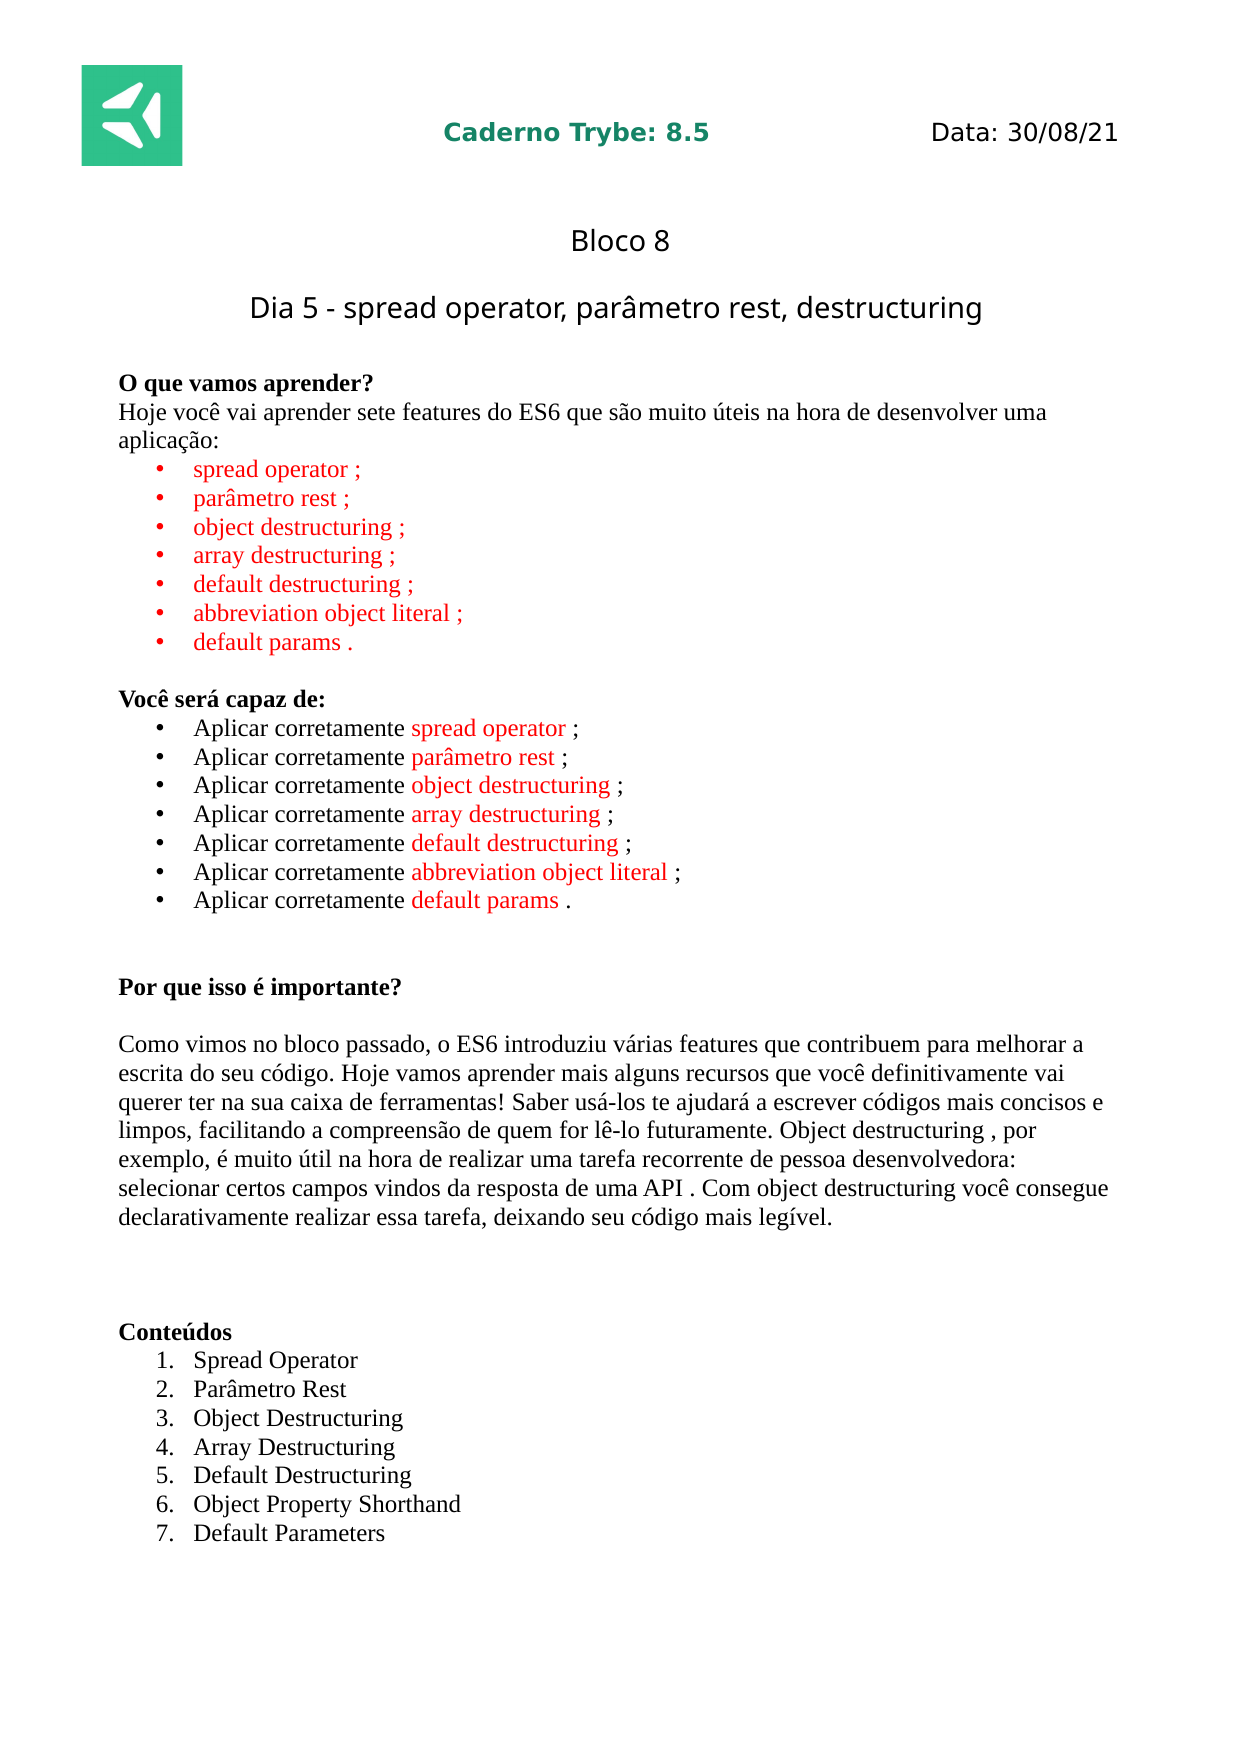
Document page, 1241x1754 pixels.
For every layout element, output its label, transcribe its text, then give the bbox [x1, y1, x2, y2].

list Default Parameters [156, 1518, 1122, 1547]
subtitle Dia 5 - spread operator, parâmetro rest, destructuring [118, 287, 1122, 327]
list Aplicar corretamente parâmetro rest ; [156, 742, 1122, 770]
text Como vimos no bloco passado, o ES6 introduziu várias features que contribuem para melhorar a escrita do seu código. Hoje vamos aprender mais alguns recursos que você definitivamente vai querer ter na sua caixa de ferramentas! Saber usá-los te ajudará a escrever códigos mais concisos e limpos, facilitando a compreensão de quem for lê-lo futuramente. Object destructuring , por exemplo, é muito útil na hora de realizar uma tarefa recorrente de pessoa desenvolvedora: selecionar certos campos vindos da resposta de uma API . Com object destructuring você consegue declarativamente realizar essa tarefa, deixando seu código mais legível. [118, 1029, 1122, 1230]
subtitle Bloco 8 [118, 220, 1122, 260]
list default destructuring ; [156, 569, 1122, 598]
text Você será capaz de: [118, 684, 1122, 713]
list Aplicar corretamente default params . [156, 885, 1122, 914]
list Aplicar corretamente default destructuring ; [156, 828, 1122, 857]
text Conteúdos [118, 1317, 1122, 1345]
text Por que isso é importante? [118, 972, 1122, 1000]
list Aplicar corretamente object destructuring ; [156, 770, 1122, 799]
list parâmetro rest ; [156, 483, 1122, 512]
list spread operator ; [156, 454, 1122, 483]
list Aplicar corretamente abbreviation object literal ; [156, 857, 1122, 885]
list Array Destructuring [156, 1432, 1122, 1460]
list Aplicar corretamente spread operator ; [156, 713, 1122, 742]
list default params . [156, 627, 1122, 655]
text O que vamos aprender? [118, 368, 1122, 397]
list array destructuring ; [156, 540, 1122, 569]
list Object Destructuring [156, 1403, 1122, 1432]
list abbreviation object literal ; [156, 598, 1122, 627]
picture [81, 65, 183, 166]
list Aplicar corretamente array destructuring ; [156, 799, 1122, 828]
list object destructuring ; [156, 512, 1122, 540]
list Spread Operator [156, 1345, 1122, 1374]
list Parâmetro Rest [156, 1374, 1122, 1403]
text Hoje você vai aprender sete features do ES6 que são muito úteis na hora de desenvolver uma aplicação: [118, 397, 1122, 454]
list Object Property Shorthand [156, 1489, 1122, 1518]
list Default Destructuring [156, 1460, 1122, 1489]
